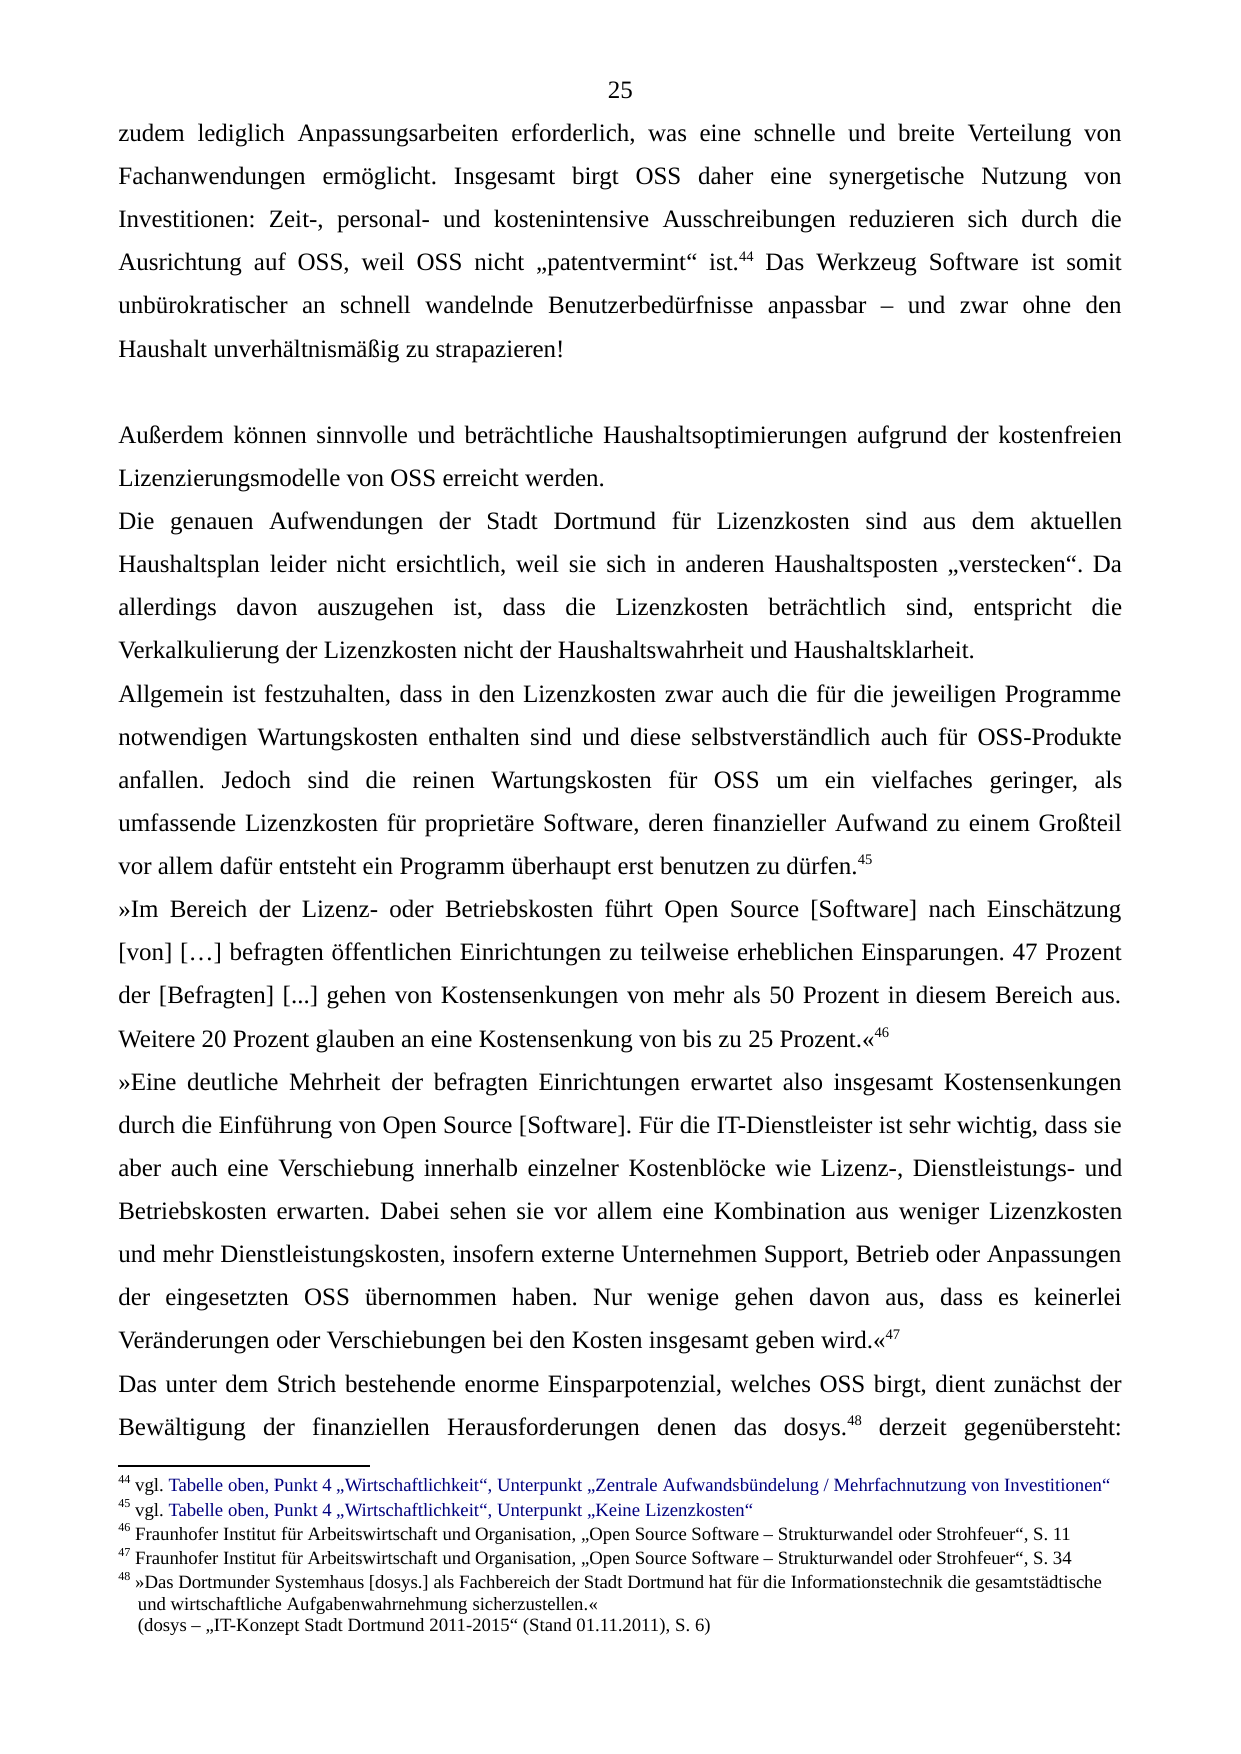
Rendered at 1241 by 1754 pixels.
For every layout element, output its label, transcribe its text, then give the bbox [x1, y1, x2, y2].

text Fraunhofer Institut für Arbeitswirtschaft und Organisation, „Open Source Software – Strukturwandel oder Strohfeuer“, S. 11 [118, 1521, 1122, 1544]
text Das unter dem Strich bestehende enorme Einsparpotenzial, welches OSS birgt, dient zunächst der Bewältigung der finanziellen Herausforderungen denen das dosys. derzeit gegenübersteht: [118, 1369, 1122, 1441]
text und wirtschaftliche Aufgabenwahrnehmung sicherzustellen.« [118, 1593, 1122, 1614]
text (dosys – „IT-Konzept Stadt Dortmund 2011-2015“ (Stand 01.11.2011), S. 6) [118, 1614, 1122, 1636]
text »Im Bereich der Lizenz- oder Betriebskosten führt Open Source [Software] nach Einschätzung [von] […] befragten öffentlichen Einrichtungen zu teilweise erheblichen Einsparungen. 47 Prozent der [Befragten] [...] gehen von Kostensenkungen von mehr als 50 Prozent in diesem Bereich aus. Weitere 20 Prozent glauben an eine Kostensenkung von bis zu 25 Prozent.« [118, 894, 1122, 1052]
text vgl. Tabelle oben, Punkt 4 „Wirtschaftlichkeit“, Unterpunkt „Keine Lizenzkosten“ [118, 1496, 1122, 1521]
text vgl. Tabelle oben, Punkt 4 „Wirtschaftlichkeit“, Unterpunkt „Zentrale Aufwandsbündelung / Mehrfachnutzung von Investitionen“ [118, 1472, 1122, 1496]
text Die genauen Aufwendungen der Stadt Dortmund für Lizenzkosten sind aus dem aktuellen Haushaltsplan leider nicht ersichtlich, weil sie sich in anderen Haushaltsposten „verstecken“. Da allerdings davon auszugehen ist, dass die Lizenzkosten beträchtlich sind, entspricht die Verkalkulierung der Lizenzkosten nicht der Haushaltswahrheit und Haushaltsklarheit. [118, 506, 1122, 664]
text Allgemein ist festzuhalten, dass in den Lizenzkosten zwar auch die für die jeweiligen Programme notwendigen Wartungskosten enthalten sind und diese selbstverständlich auch für OSS-Produkte anfallen. Jedoch sind die reinen Wartungskosten für OSS um ein vielfaches geringer, als umfassende Lizenzkosten für proprietäre Software, deren finanzieller Aufwand zu einem Großteil vor allem dafür entsteht ein Programm überhaupt erst benutzen zu dürfen. [118, 679, 1122, 880]
text zudem lediglich Anpassungsarbeiten erforderlich, was eine schnelle und breite Verteilung von Fachanwendungen ermöglicht. Insgesamt birgt OSS daher eine synergetische Nutzung von Investitionen: Zeit-, personal- und kostenintensive Ausschreibungen reduzieren sich durch die Ausrichtung auf OSS, weil OSS nicht „patentvermint“ ist. Das Werkzeug Software ist somit unbürokratischer an schnell wandelnde Benutzerbedürfnisse anpassbar – und zwar ohne den Haushalt unverhältnismäßig zu strapazieren! [118, 118, 1122, 362]
text »Eine deutliche Mehrheit der befragten Einrichtungen erwartet also insgesamt Kostensenkungen durch die Einführung von Open Source [Software]. Für die IT-Dienstleister ist sehr wichtig, dass sie aber auch eine Verschiebung innerhalb einzelner Kostenblöcke wie Lizenz-, Dienstleistungs- und Betriebskosten erwarten. Dabei sehen sie vor allem eine Kombination aus weniger Lizenzkosten und mehr Dienstleistungskosten, insofern externe Unternehmen Support, Betrieb oder Anpassungen der eingesetzten OSS übernommen haben. Nur wenige gehen davon aus, dass es keinerlei Veränderungen oder Verschiebungen bei den Kosten insgesamt geben wird.« [118, 1067, 1122, 1354]
text »Das Dortmunder Systemhaus [dosys.] als Fachbereich der Stadt Dortmund hat für die Informationstechnik die gesamtstädtische [118, 1569, 1122, 1593]
text Außerdem können sinnvolle und beträchtliche Haushaltsoptimierungen aufgrund der kostenfreien Lizenzierungsmodelle von OSS erreicht werden. [118, 420, 1122, 492]
text Fraunhofer Institut für Arbeitswirtschaft und Organisation, „Open Source Software – Strukturwandel oder Strohfeuer“, S. 34 [118, 1544, 1122, 1569]
